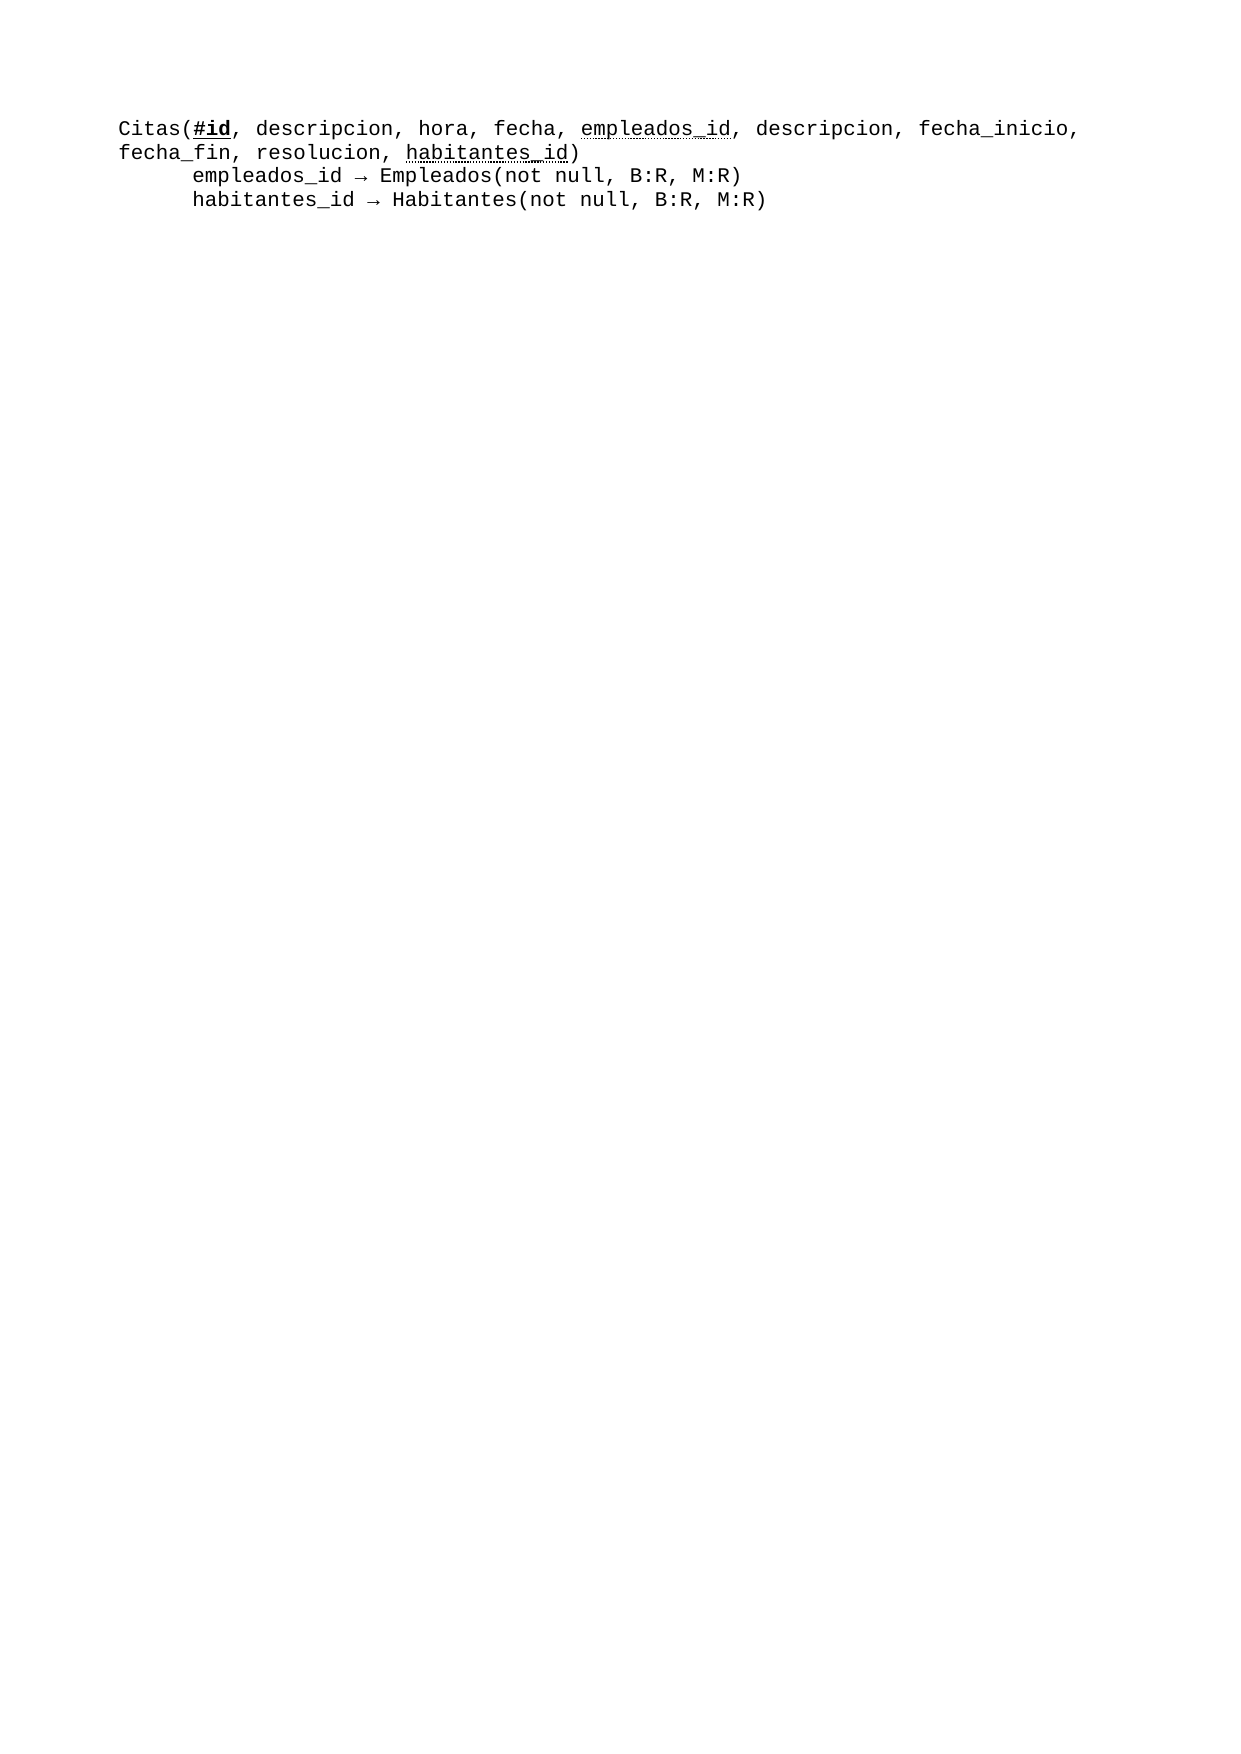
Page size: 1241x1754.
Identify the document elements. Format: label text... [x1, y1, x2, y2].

text empleados_id → Empleados(not null, B:R, M:R) [118, 165, 1122, 189]
text habitantes_id → Habitantes(not null, B:R, M:R) [118, 189, 1122, 213]
text Citas(#id, descripcion, hora, fecha, empleados_id, descripcion, fecha_inicio, fecha_fin, resolucion, habitantes_id) [118, 118, 1122, 165]
